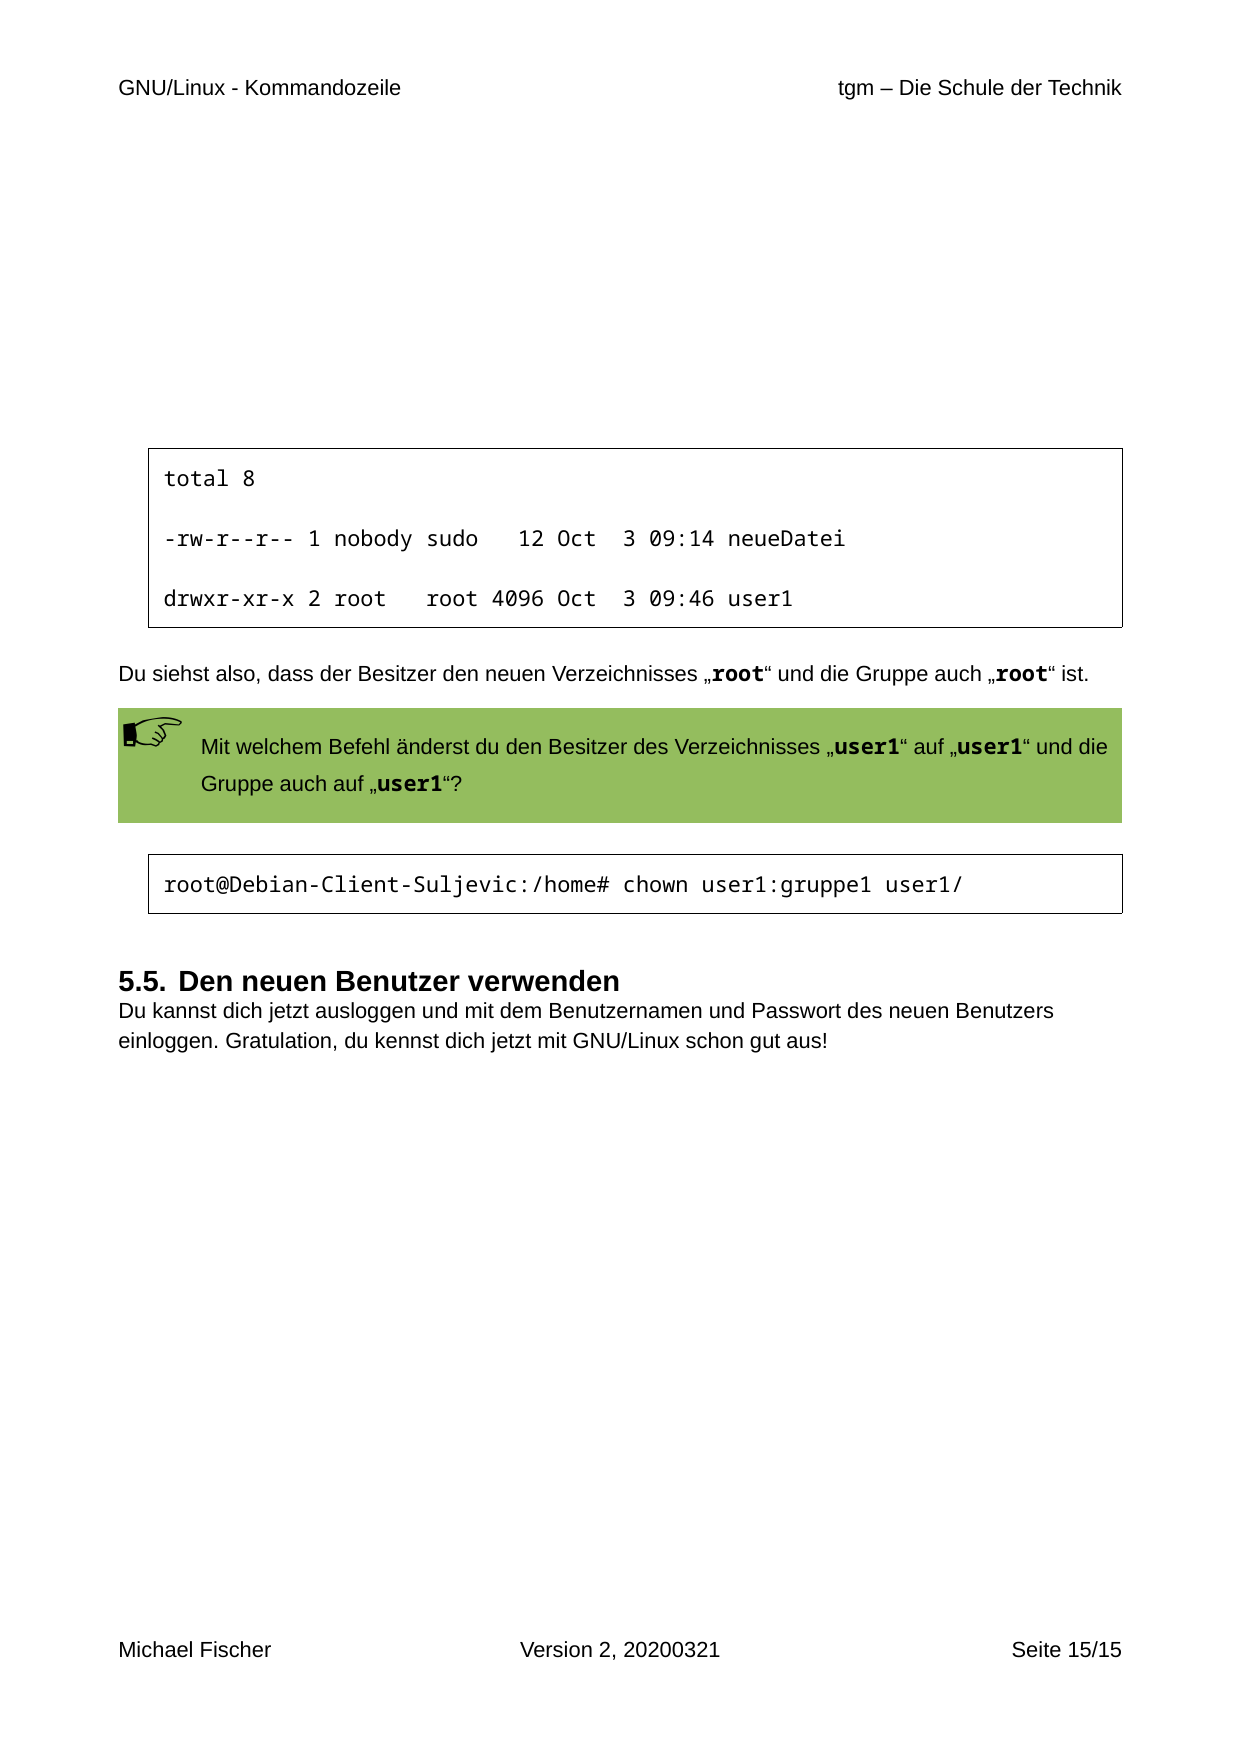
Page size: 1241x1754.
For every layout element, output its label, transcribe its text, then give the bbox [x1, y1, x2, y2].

text root@Debian-Client-Suljevic:/home# chown user1:gruppe1 user1/ [149, 855, 1122, 913]
text Du kannst dich jetzt ausloggen und mit dem Benutzernamen und Passwort des neuen Benutzers einloggen. Gratulation, du kennst dich jetzt mit GNU/Linux schon gut aus! [118, 998, 1122, 1053]
text ☞ Mit welchem Befehl änderst du den Besitzer des Verzeichnisses „user1“ auf „user1“ und die Gruppe auch auf „user1“? [118, 708, 1122, 823]
text -rw-r--r-- 1 nobody sudo 12 Oct 3 09:14 neueDatei [149, 508, 1122, 553]
text total 8 [149, 449, 1122, 493]
text drwxr-xr-x 2 root root 4096 Oct 3 09:46 user1 [149, 567, 1122, 627]
subtitle Den neuen Benutzer verwenden [118, 964, 1122, 998]
text Du siehst also, dass der Besitzer den neuen Verzeichnisses „root“ und die Gruppe auch „root“ ist. [118, 657, 1122, 687]
